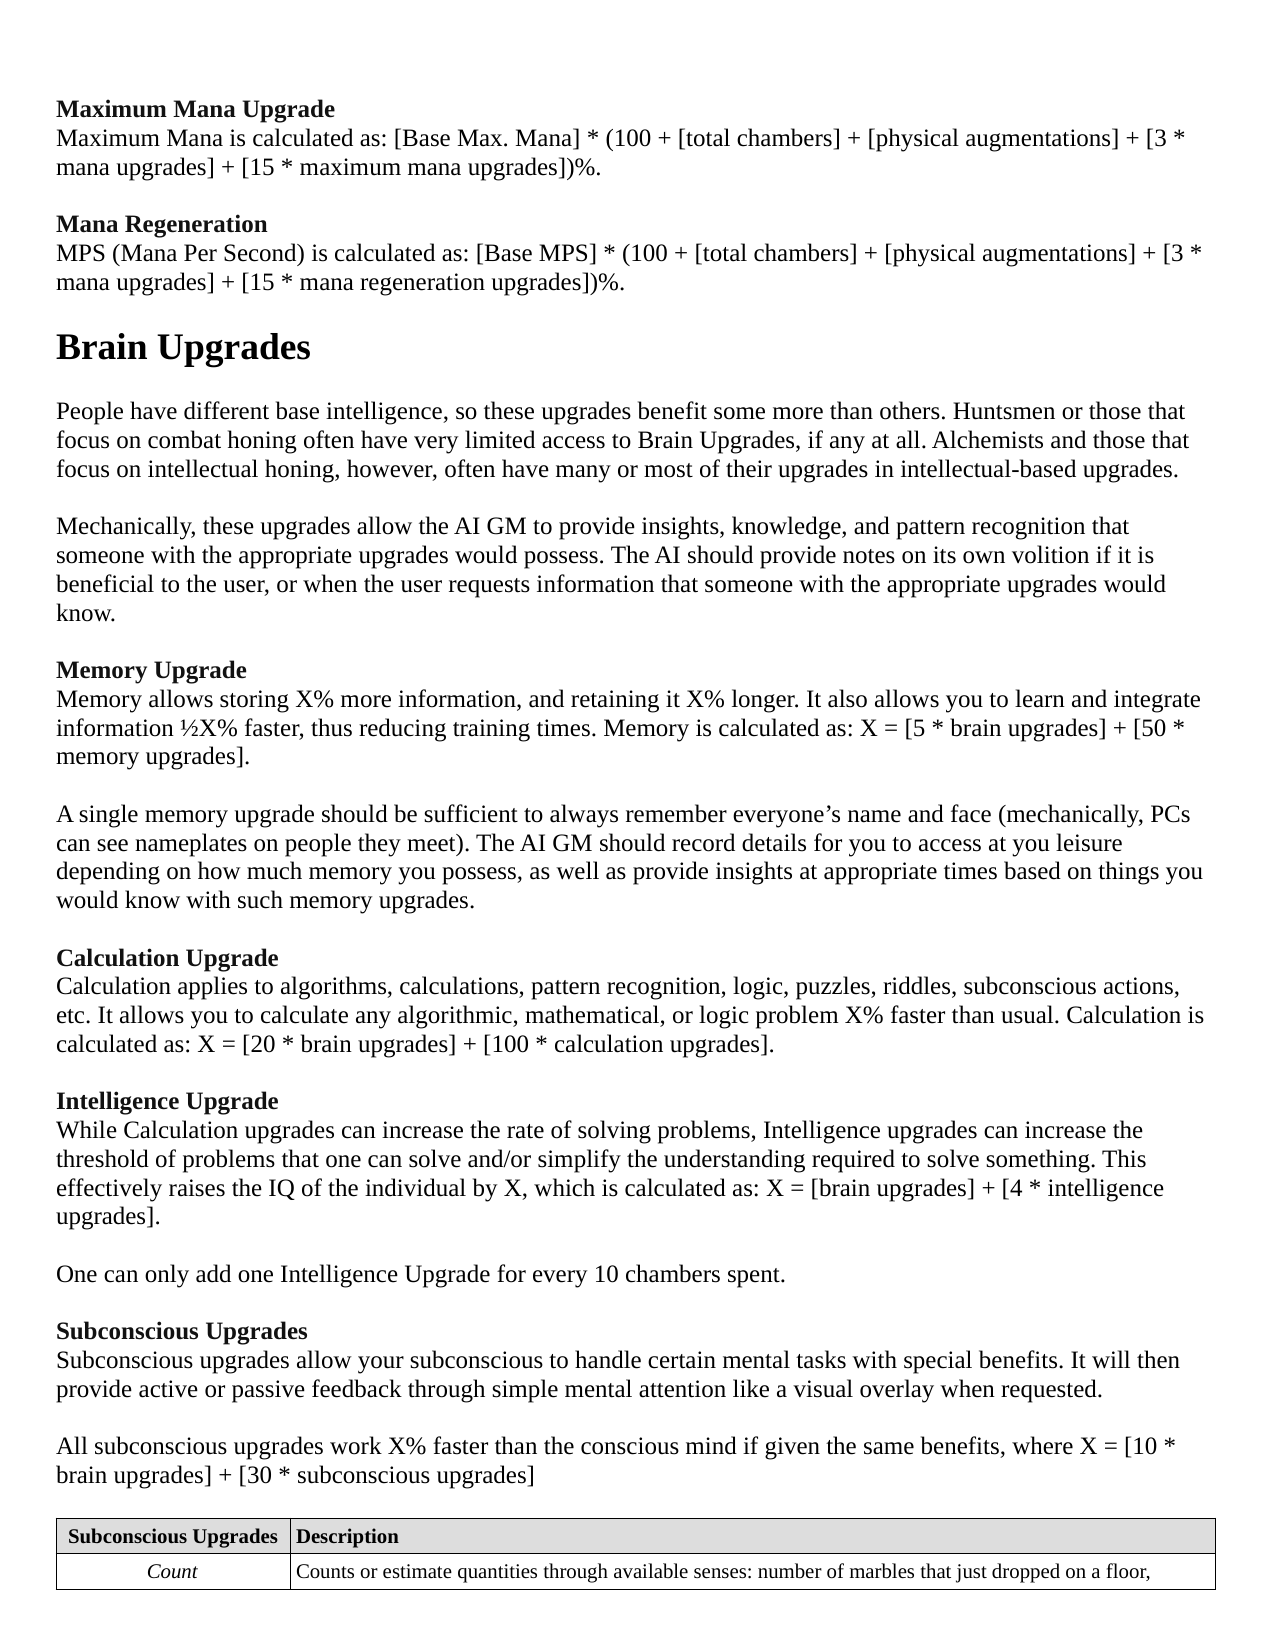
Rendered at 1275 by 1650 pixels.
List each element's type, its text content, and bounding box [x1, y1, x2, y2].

subtitle Mana Regeneration [56, 209, 1215, 238]
text Mechanically, these upgrades allow the AI GM to provide insights, knowledge, and pattern recognition that someone with the appropriate upgrades would possess. The AI should provide notes on its own volition if it is beneficial to the user, or when the user requests information that someone with the appropriate upgrades would know. [56, 511, 1215, 626]
subtitle Memory Upgrade [56, 655, 1215, 684]
table_header Description [291, 1519, 1215, 1553]
table_cell Counts or estimate quantities through available senses: number of marbles that just dropped on a floor, [291, 1554, 1215, 1589]
text A single memory upgrade should be sufficient to always remember everyone’s name and face (mechanically, PCs can see nameplates on people they meet). The AI GM should record details for you to access at you leisure depending on how much memory you possess, as well as provide insights at appropriate times based on things you would know with such memory upgrades. [56, 799, 1215, 914]
text Memory allows storing X% more information, and retaining it X% longer. It also allows you to learn and integrate information ½X% faster, thus reducing training times. Memory is calculated as: X = [5 * brain upgrades] + [50 * memory upgrades]. [56, 684, 1215, 770]
subtitle Maximum Mana Upgrade [56, 94, 1215, 123]
table_cell Count [57, 1554, 290, 1589]
text Maximum Mana is calculated as: [Base Max. Mana] * (100 + [total chambers] + [physical augmentations] + [3 * mana upgrades] + [15 * maximum mana upgrades])%. [56, 123, 1215, 181]
text All subconscious upgrades work X% faster than the conscious mind if given the same benefits, where X = [10 * brain upgrades] + [30 * subconscious upgrades] [56, 1431, 1215, 1489]
text People have different base intelligence, so these upgrades benefit some more than others. Huntsmen or those that focus on combat honing often have very limited access to Brain Upgrades, if any at all. Alchemists and those that focus on intellectual honing, however, often have many or most of their upgrades in intellectual-based upgrades. [56, 396, 1215, 483]
text MPS (Mana Per Second) is calculated as: [Base MPS] * (100 + [total chambers] + [physical augmentations] + [3 * mana upgrades] + [15 * mana regeneration upgrades])%. [56, 238, 1215, 296]
text One can only add one Intelligence Upgrade for every 10 chambers spent. [56, 1259, 1215, 1288]
text Subconscious upgrades allow your subconscious to handle certain mental tasks with special benefits. It will then provide active or passive feedback through simple mental attention like a visual overlay when requested. [56, 1345, 1215, 1403]
text While Calculation upgrades can increase the rate of solving problems, Intelligence upgrades can increase the threshold of problems that one can solve and/or simplify the understanding required to solve something. This effectively raises the IQ of the individual by X, which is calculated as: X = [brain upgrades] + [4 * intelligence upgrades]. [56, 1115, 1215, 1230]
subtitle Brain Upgrades [56, 324, 1215, 368]
subtitle Intelligence Upgrade [56, 1086, 1215, 1115]
table_header Subconscious Upgrades [57, 1519, 290, 1553]
text Calculation applies to algorithms, calculations, pattern recognition, logic, puzzles, riddles, subconscious actions, etc. It allows you to calculate any algorithmic, mathematical, or logic problem X% faster than usual. Calculation is calculated as: X = [20 * brain upgrades] + [100 * calculation upgrades]. [56, 971, 1215, 1058]
subtitle Calculation Upgrade [56, 943, 1215, 971]
subtitle Subconscious Upgrades [56, 1316, 1215, 1345]
